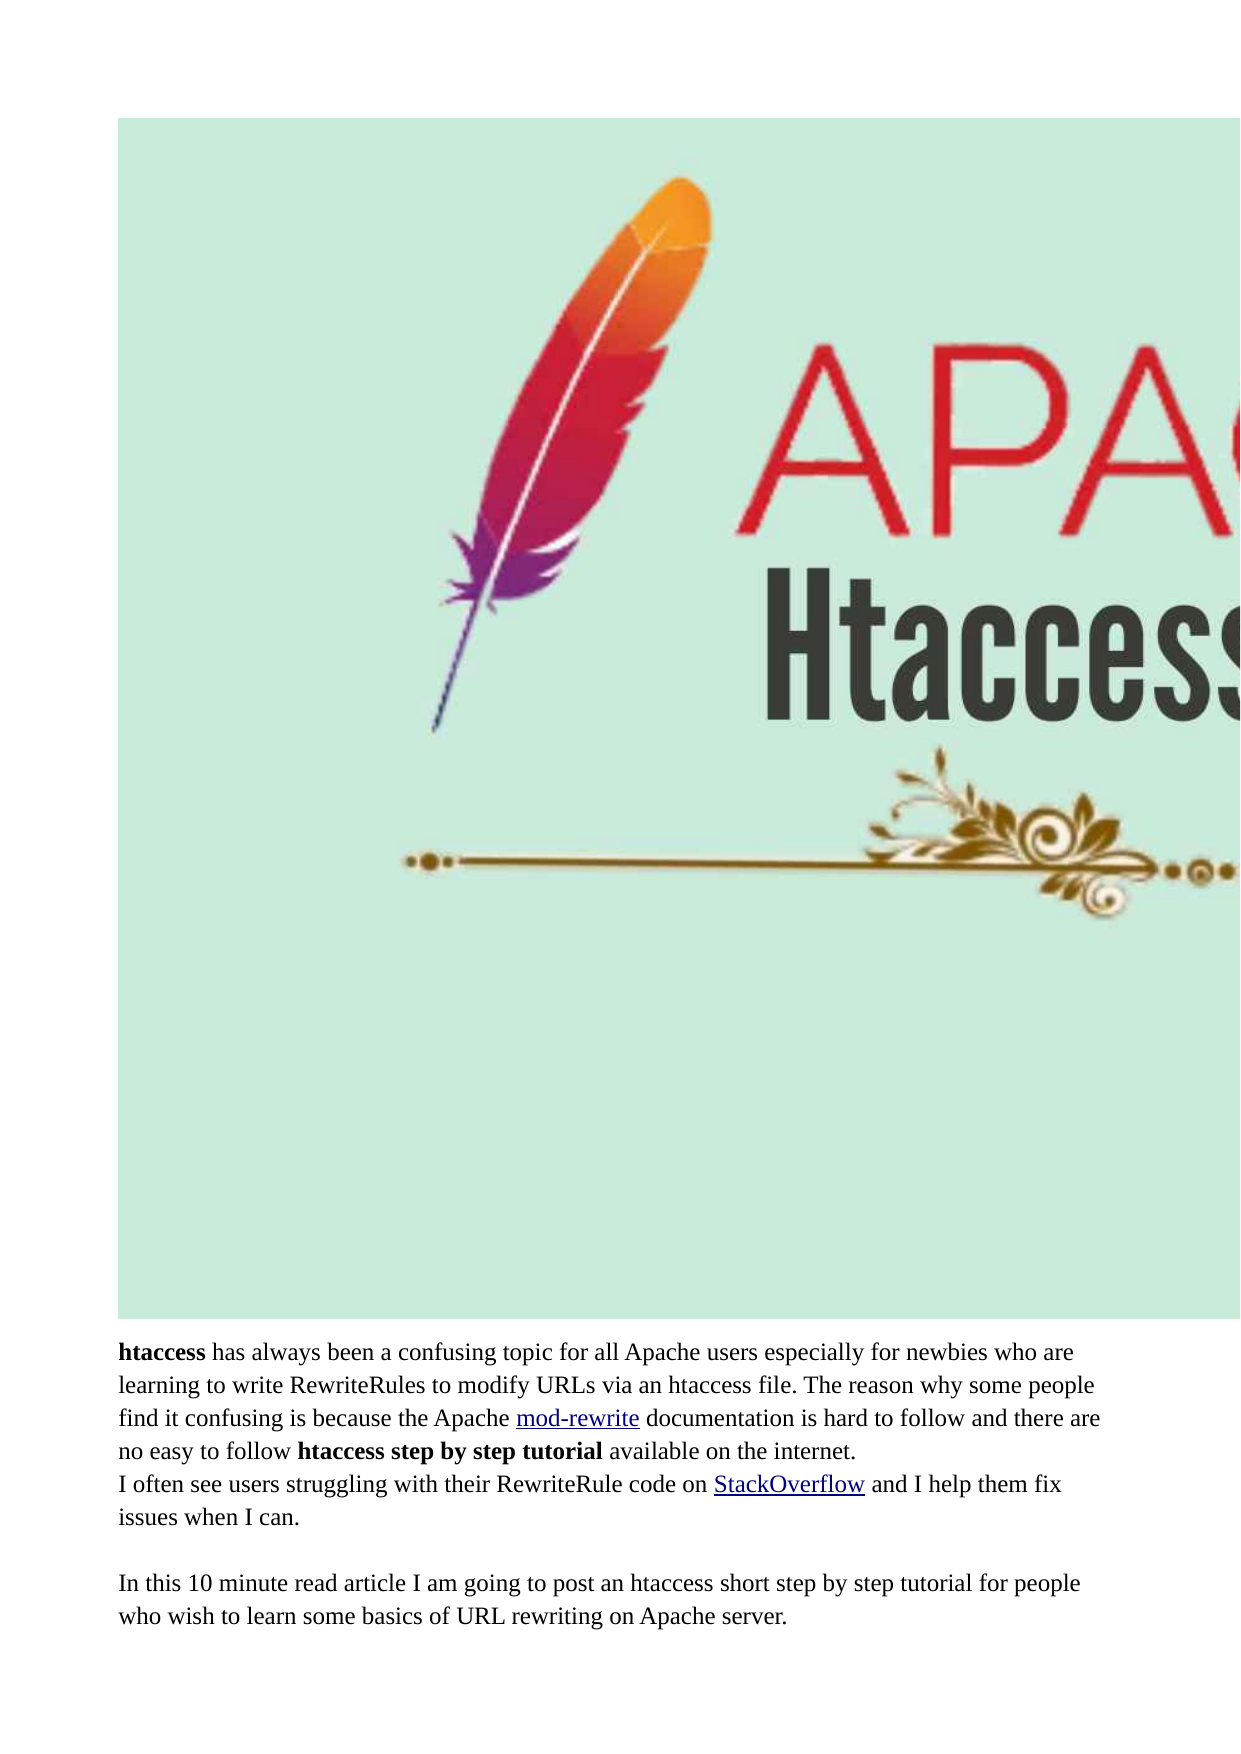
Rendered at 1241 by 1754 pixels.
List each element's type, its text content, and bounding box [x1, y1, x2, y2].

text htaccess has always been a confusing topic for all Apache users especially for newbies who are learning to write RewriteRules to modify URLs via an htaccess file. The reason why some people find it confusing is because the Apache mod-rewrite documentation is hard to follow and there are no easy to follow htaccess step by step tutorial available on the internet. I often see users struggling with their RewriteRule code on StackOverflow and I help them fix issues when I can. In this 10 minute read article I am going to post an htaccess short step by step tutorial for people who wish to learn some basics of URL rewriting on Apache server. [118, 1337, 1122, 1630]
picture [118, 118, 1241, 1319]
